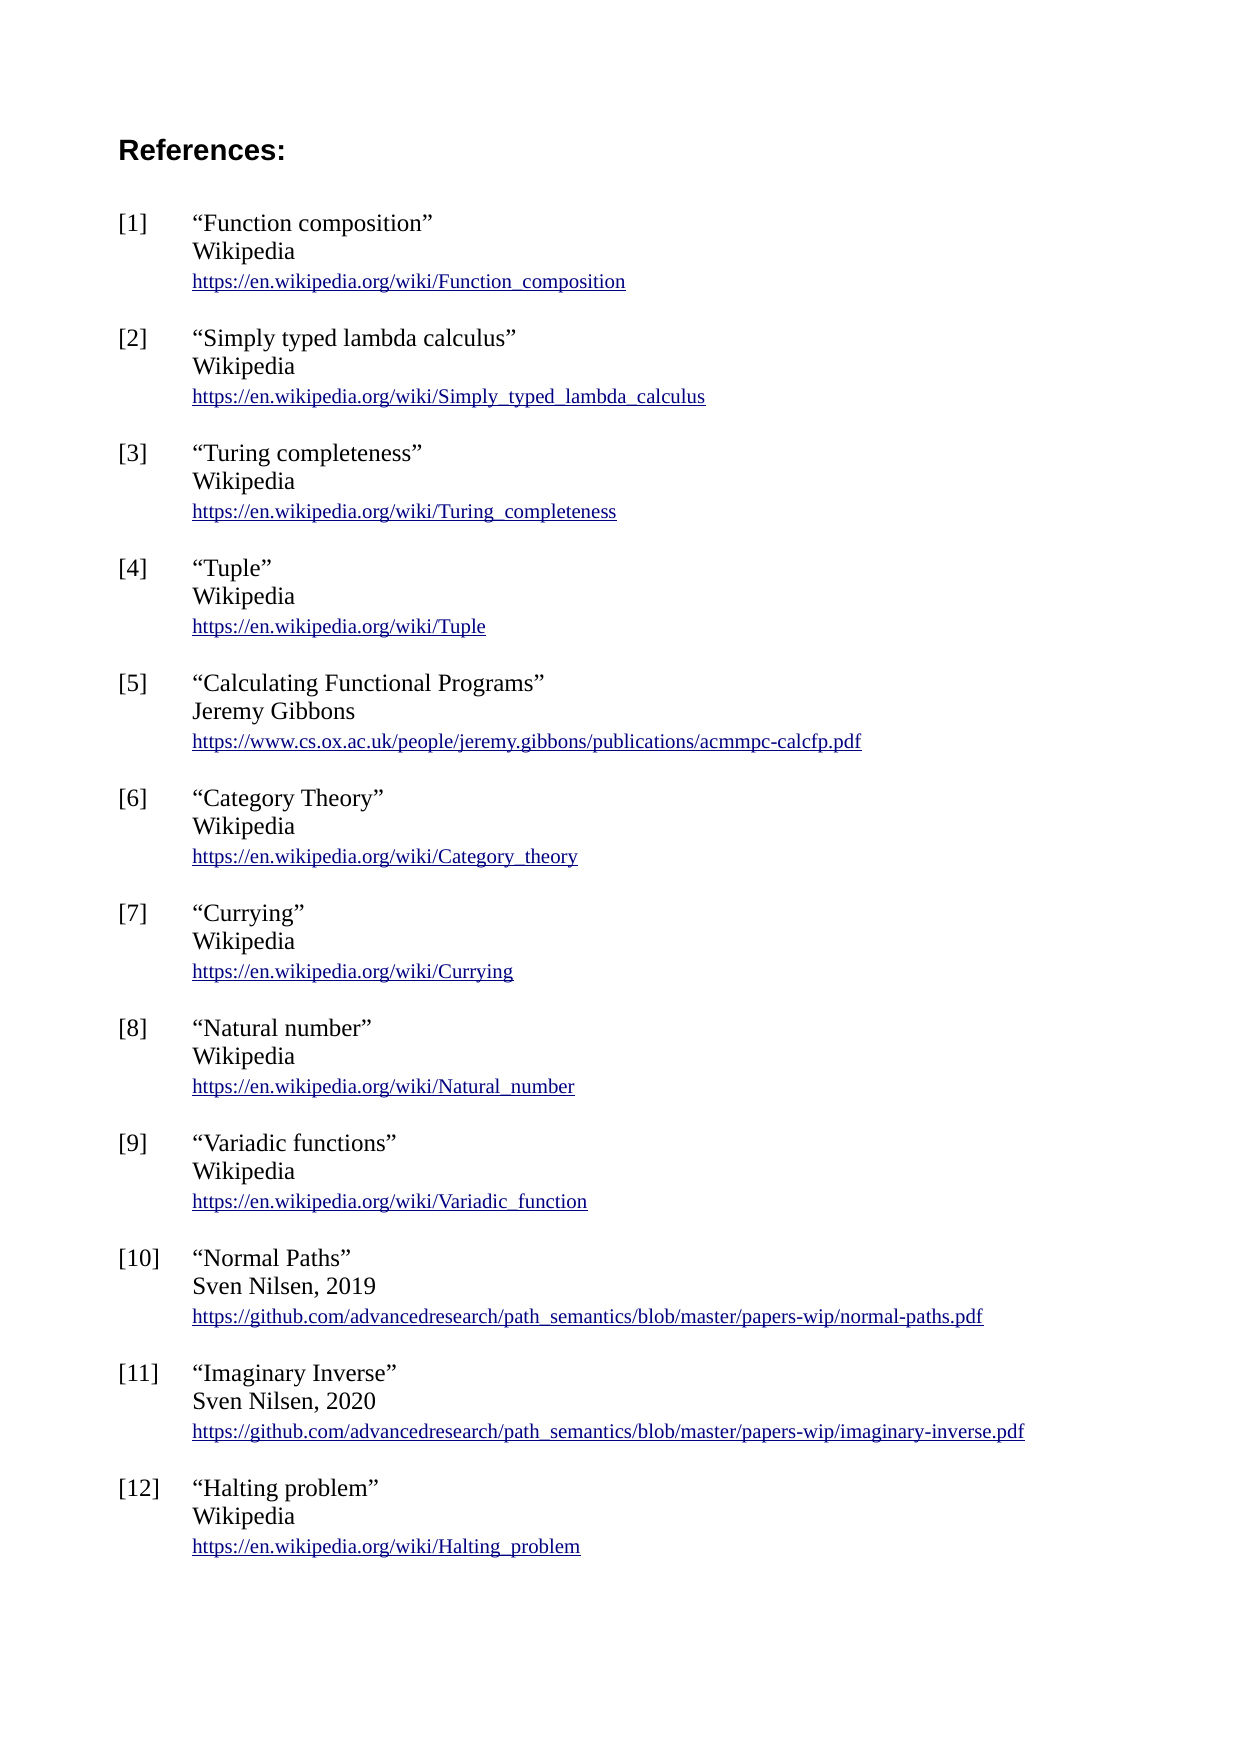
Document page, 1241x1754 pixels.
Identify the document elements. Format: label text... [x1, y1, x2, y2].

text Wikipedia [118, 926, 1122, 955]
text https://en.wikipedia.org/wiki/Tuple [118, 610, 1122, 639]
text https://github.com/advancedresearch/path_semantics/blob/master/papers-wip/normal-paths.pdf [118, 1300, 1122, 1329]
text https://en.wikipedia.org/wiki/Currying [118, 955, 1122, 984]
text [6] “Category Theory” [118, 783, 1122, 811]
text https://en.wikipedia.org/wiki/Natural_number [118, 1070, 1122, 1099]
text Wikipedia [118, 466, 1122, 495]
text [9] “Variadic functions” [118, 1128, 1122, 1156]
subtitle References: [118, 133, 1122, 166]
text https://en.wikipedia.org/wiki/Halting_problem [118, 1530, 1122, 1559]
text [7] “Currying” [118, 898, 1122, 926]
text https://en.wikipedia.org/wiki/Turing_completeness [118, 495, 1122, 524]
text [1] “Function composition” [118, 208, 1122, 236]
text Sven Nilsen, 2019 [118, 1271, 1122, 1300]
text Wikipedia [118, 351, 1122, 380]
text [3] “Turing completeness” [118, 438, 1122, 466]
text [5] “Calculating Functional Programs” [118, 668, 1122, 696]
text Wikipedia [118, 1041, 1122, 1070]
text https://en.wikipedia.org/wiki/Variadic_function [118, 1185, 1122, 1214]
text Wikipedia [118, 236, 1122, 265]
text https://github.com/advancedresearch/path_semantics/blob/master/papers-wip/imaginary-inverse.pdf [118, 1415, 1122, 1444]
text Wikipedia [118, 1156, 1122, 1185]
text Jeremy Gibbons [118, 696, 1122, 725]
text [8] “Natural number” [118, 1013, 1122, 1041]
text [4] “Tuple” [118, 553, 1122, 581]
text Wikipedia [118, 581, 1122, 610]
text [2] “Simply typed lambda calculus” [118, 323, 1122, 351]
text https://en.wikipedia.org/wiki/Function_composition [118, 265, 1122, 294]
text Wikipedia [118, 1501, 1122, 1530]
text Wikipedia [118, 811, 1122, 840]
text [12] “Halting problem” [118, 1473, 1122, 1501]
text https://en.wikipedia.org/wiki/Simply_typed_lambda_calculus [118, 380, 1122, 409]
text https://www.cs.ox.ac.uk/people/jeremy.gibbons/publications/acmmpc-calcfp.pdf [118, 725, 1122, 754]
text [11] “Imaginary Inverse” [118, 1358, 1122, 1386]
text https://en.wikipedia.org/wiki/Category_theory [118, 840, 1122, 869]
text [10] “Normal Paths” [118, 1243, 1122, 1271]
text Sven Nilsen, 2020 [118, 1386, 1122, 1415]
